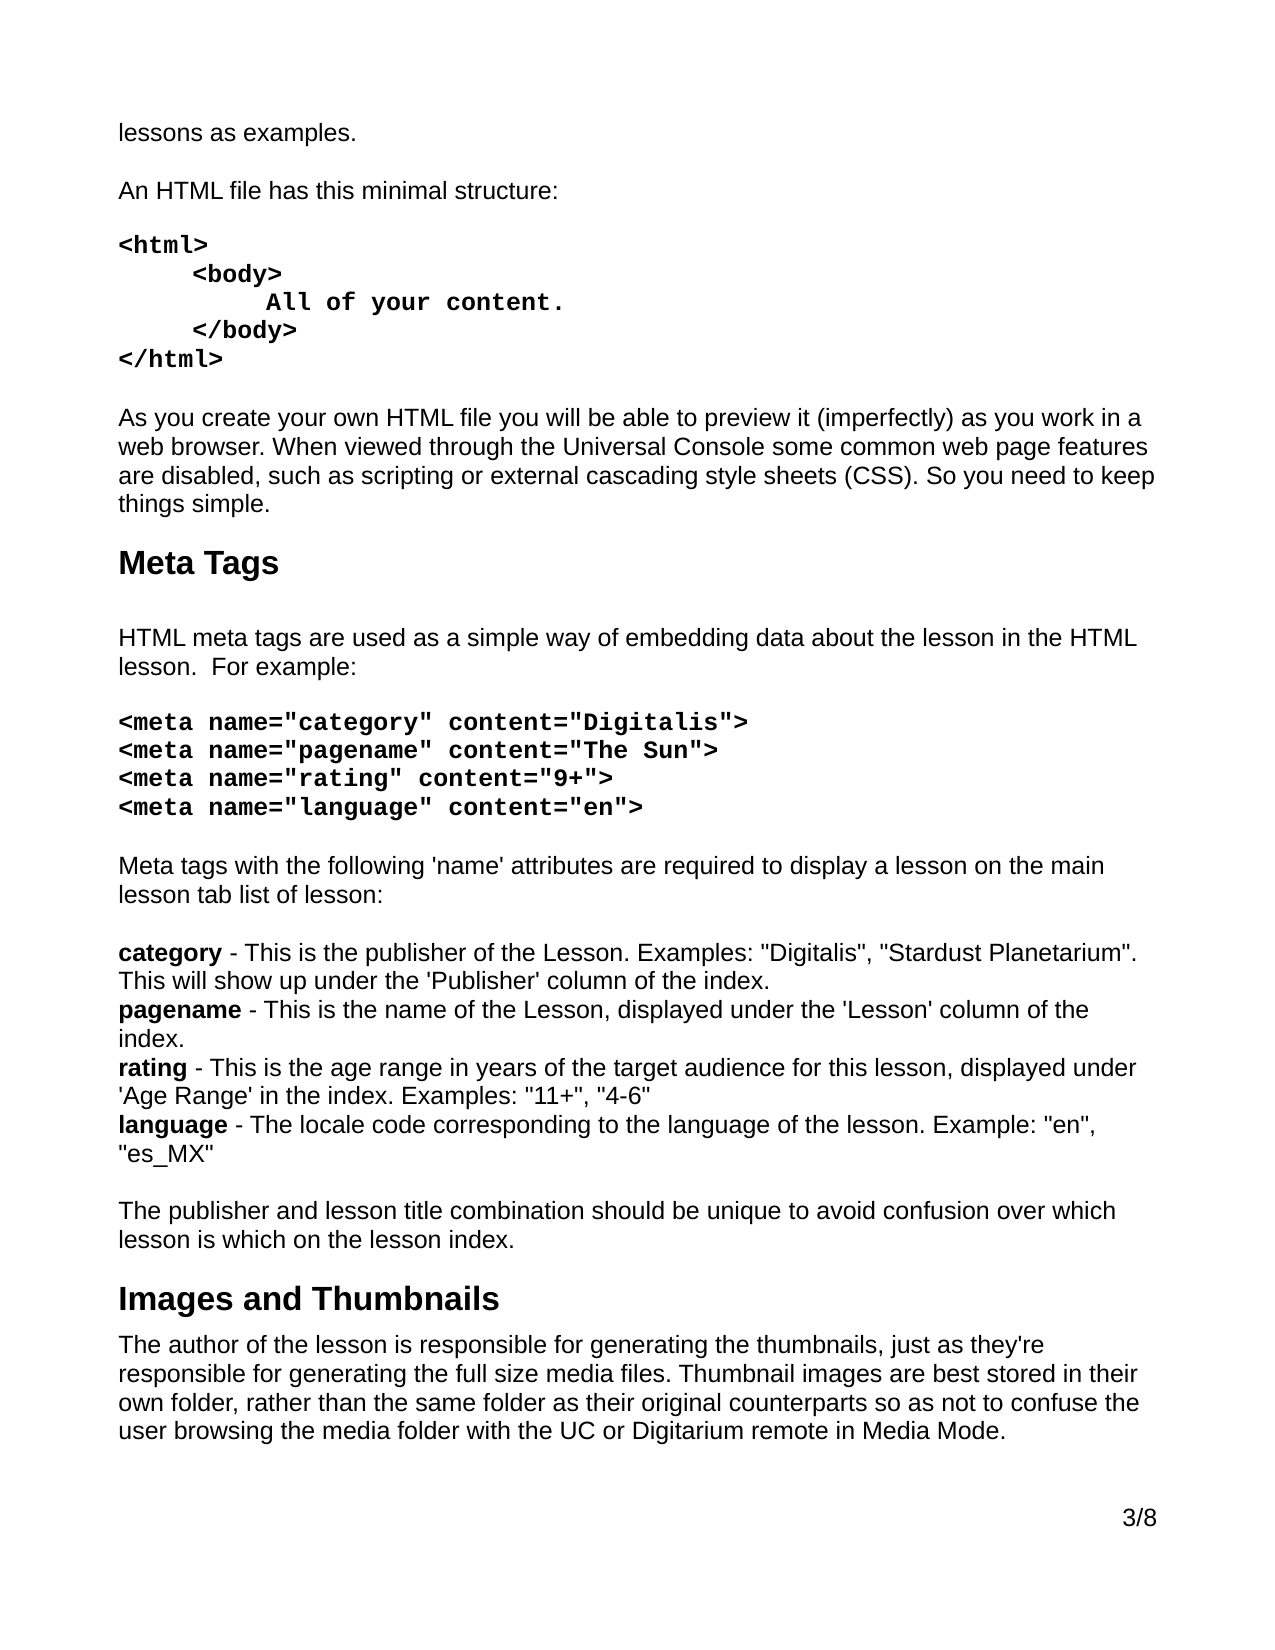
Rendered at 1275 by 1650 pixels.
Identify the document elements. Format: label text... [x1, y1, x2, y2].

text The publisher and lesson title combination should be unique to avoid confusion over which lesson is which on the lesson index. [118, 1196, 1157, 1254]
text All of your content. [118, 290, 1157, 318]
text <meta name="pagename" content="The Sun"> [118, 738, 1157, 766]
text rating - This is the age range in years of the target audience for this lesson, displayed under 'Age Range' in the index. Examples: "11+", "4-6" [118, 1053, 1157, 1110]
text <body> [118, 261, 1157, 290]
text Meta tags with the following 'name' attributes are required to display a lesson on the main lesson tab list of lesson: [118, 851, 1157, 909]
text <html> [118, 233, 1157, 261]
subtitle Images and Thumbnails [118, 1279, 1157, 1317]
text The author of the lesson is responsible for generating the thumbnails, just as they're responsible for generating the full size media files. Thumbnail images are best stored in their own folder, rather than the same folder as their original counterparts so as not to confuse the user browsing the media folder with the UC or Digitarium remote in Media Mode. [118, 1330, 1157, 1445]
text <meta name="category" content="Digitalis"> [118, 709, 1157, 738]
text pagename - This is the name of the Lesson, displayed under the 'Lesson' column of the index. [118, 995, 1157, 1053]
text </body> [118, 318, 1157, 346]
text lessons as examples. [118, 118, 1157, 147]
text As you create your own HTML file you will be able to preview it (imperfectly) as you work in a web browser. When viewed through the Universal Console some common web page features are disabled, such as scripting or external cascading style sheets (CSS). So you need to keep things simple. [118, 403, 1157, 518]
text HTML meta tags are used as a simple way of embedding data about the lesson in the HTML lesson. For example: [118, 623, 1157, 681]
text <meta name="language" content="en"> [118, 794, 1157, 823]
text category - This is the publisher of the Lesson. Examples: "Digitalis", "Stardust Planetarium". This will show up under the 'Publisher' column of the index. [118, 938, 1157, 995]
text language - The locale code corresponding to the language of the lesson. Example: "en", "es_MX" [118, 1110, 1157, 1168]
text <meta name="rating" content="9+"> [118, 766, 1157, 794]
text </html> [118, 346, 1157, 375]
subtitle Meta Tags [118, 543, 1157, 582]
text An HTML file has this minimal structure: [118, 176, 1157, 204]
